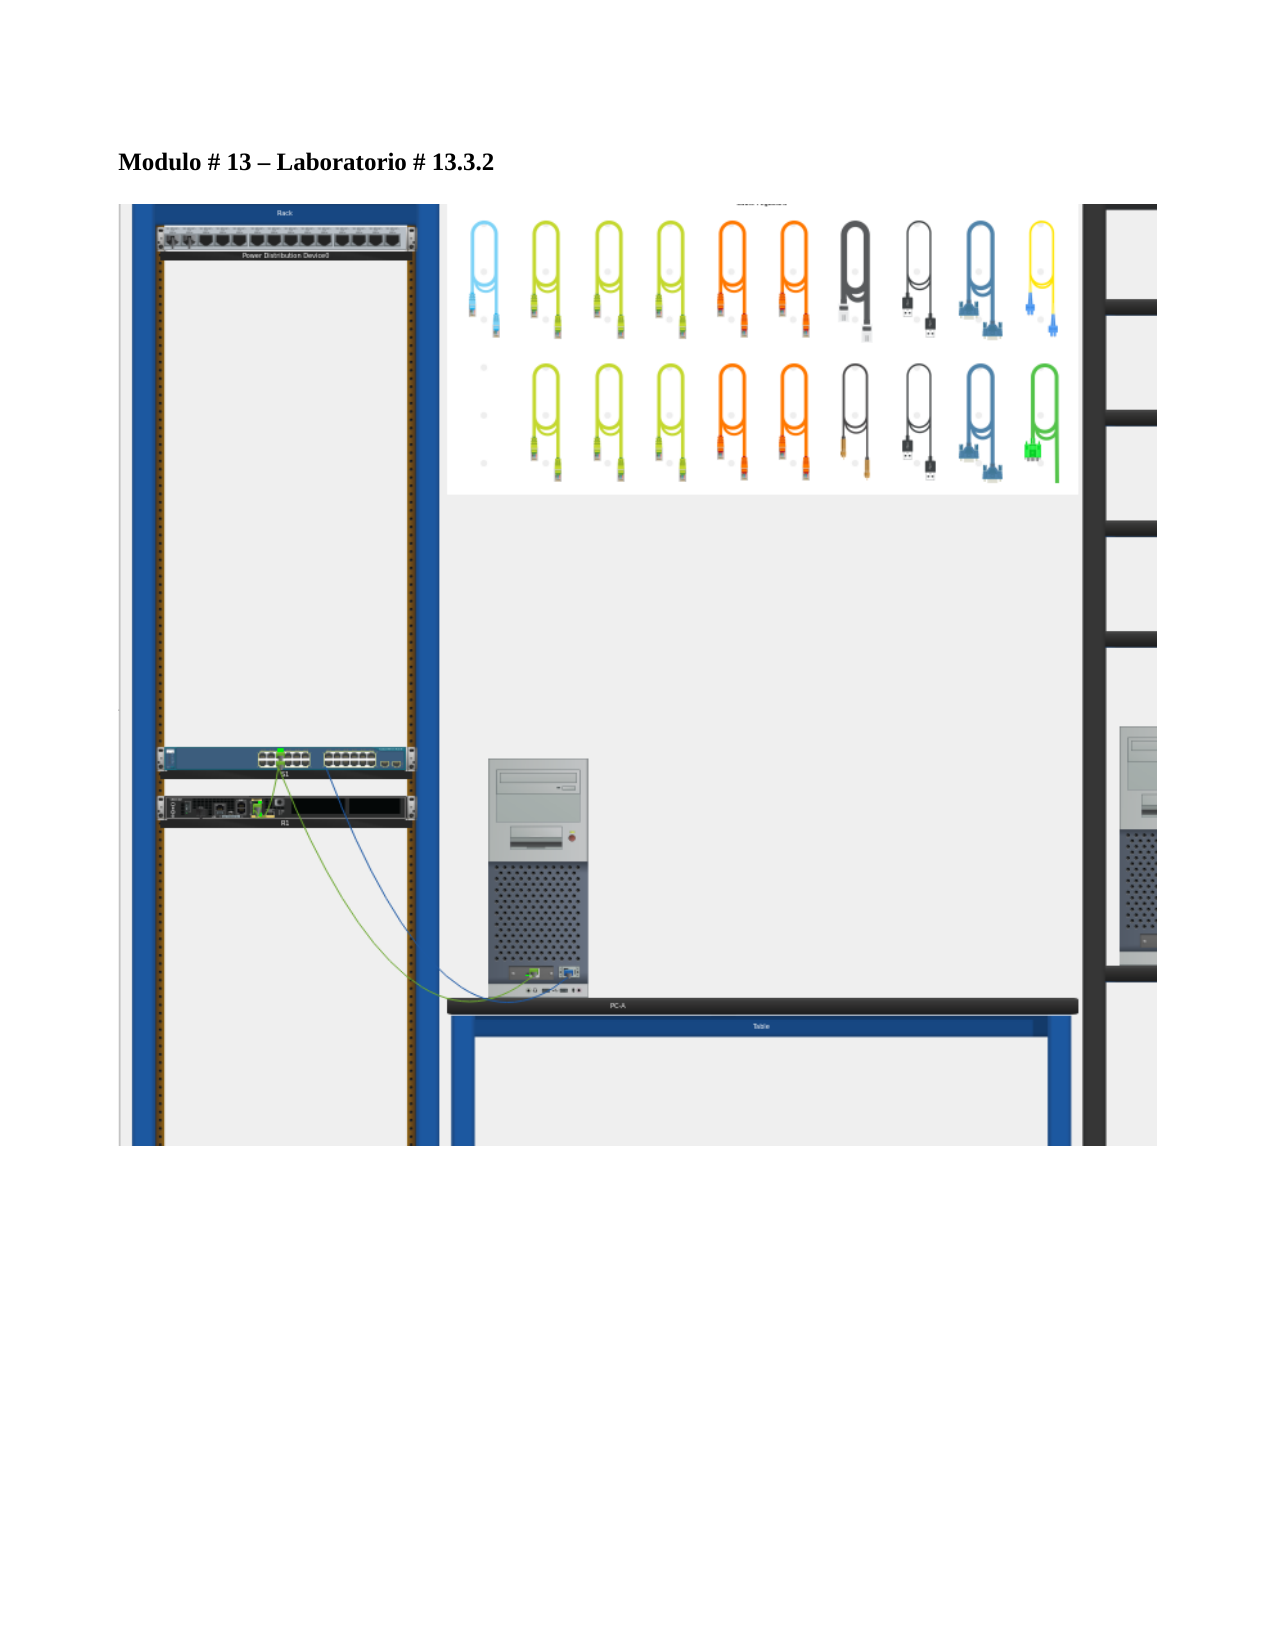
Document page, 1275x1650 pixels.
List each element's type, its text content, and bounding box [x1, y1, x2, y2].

text Modulo # 13 – Laboratorio # 13.3.2 [118, 147, 1157, 176]
picture [118, 204, 1157, 1146]
